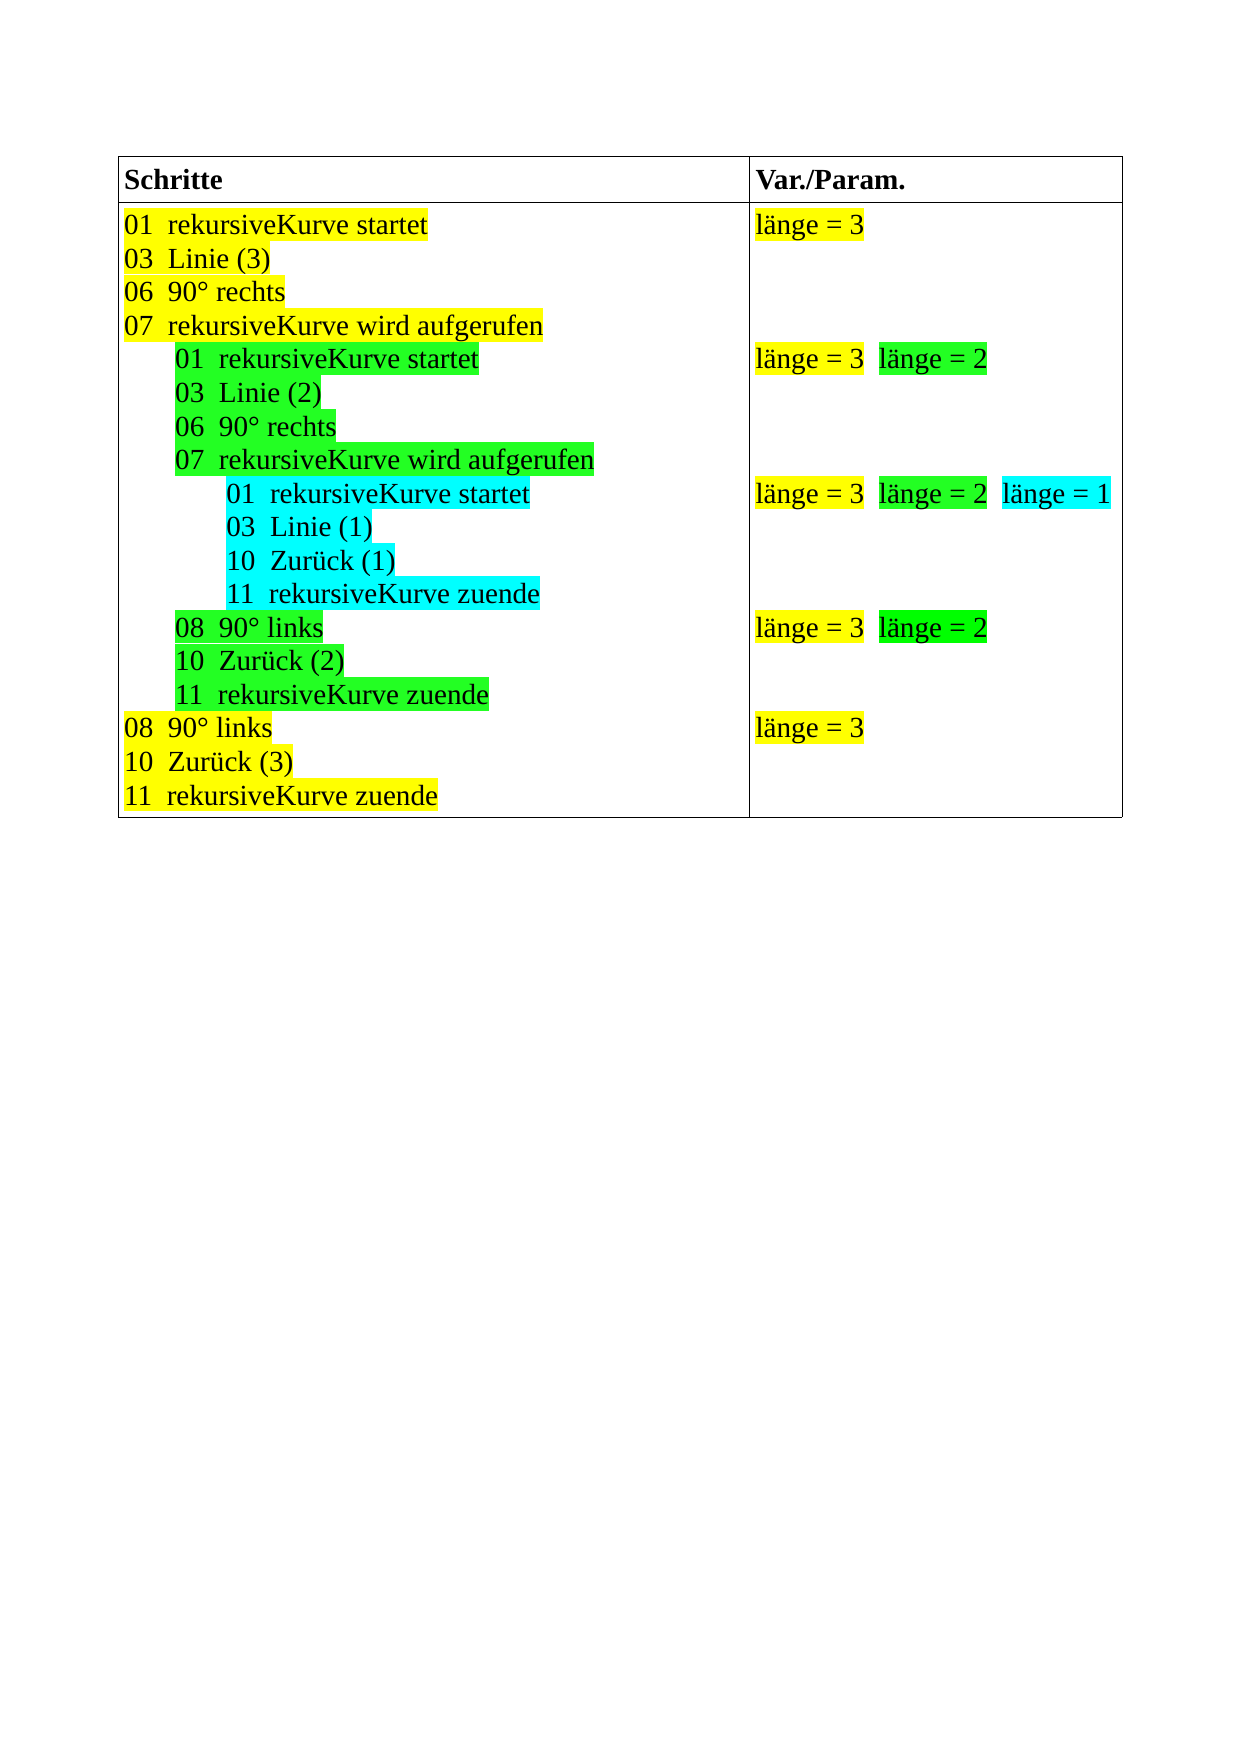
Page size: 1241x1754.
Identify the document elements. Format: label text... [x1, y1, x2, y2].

table_cell länge = 3 länge = 3 länge = 2 länge = 3 länge = 2 länge = 1 länge = 3 länge = 2 länge = 3 [750, 203, 1122, 817]
table_cell 01 rekursiveKurve startet 03 Linie (3) 06 90° rechts 07 rekursiveKurve wird aufgerufen 01 rekursiveKurve startet 03 Linie (2) 06 90° rechts 07 rekursiveKurve wird aufgerufen 01 rekursiveKurve startet 03 Linie (1) 10 Zurück (1) 11 rekursiveKurve zuende 08 90° links 10 Zurück (2) 11 rekursiveKurve zuende 08 90° links 10 Zurück (3) 11 rekursiveKurve zuende [119, 203, 749, 817]
table_header Schritte [119, 157, 749, 202]
table_header Var./Param. [750, 157, 1122, 202]
